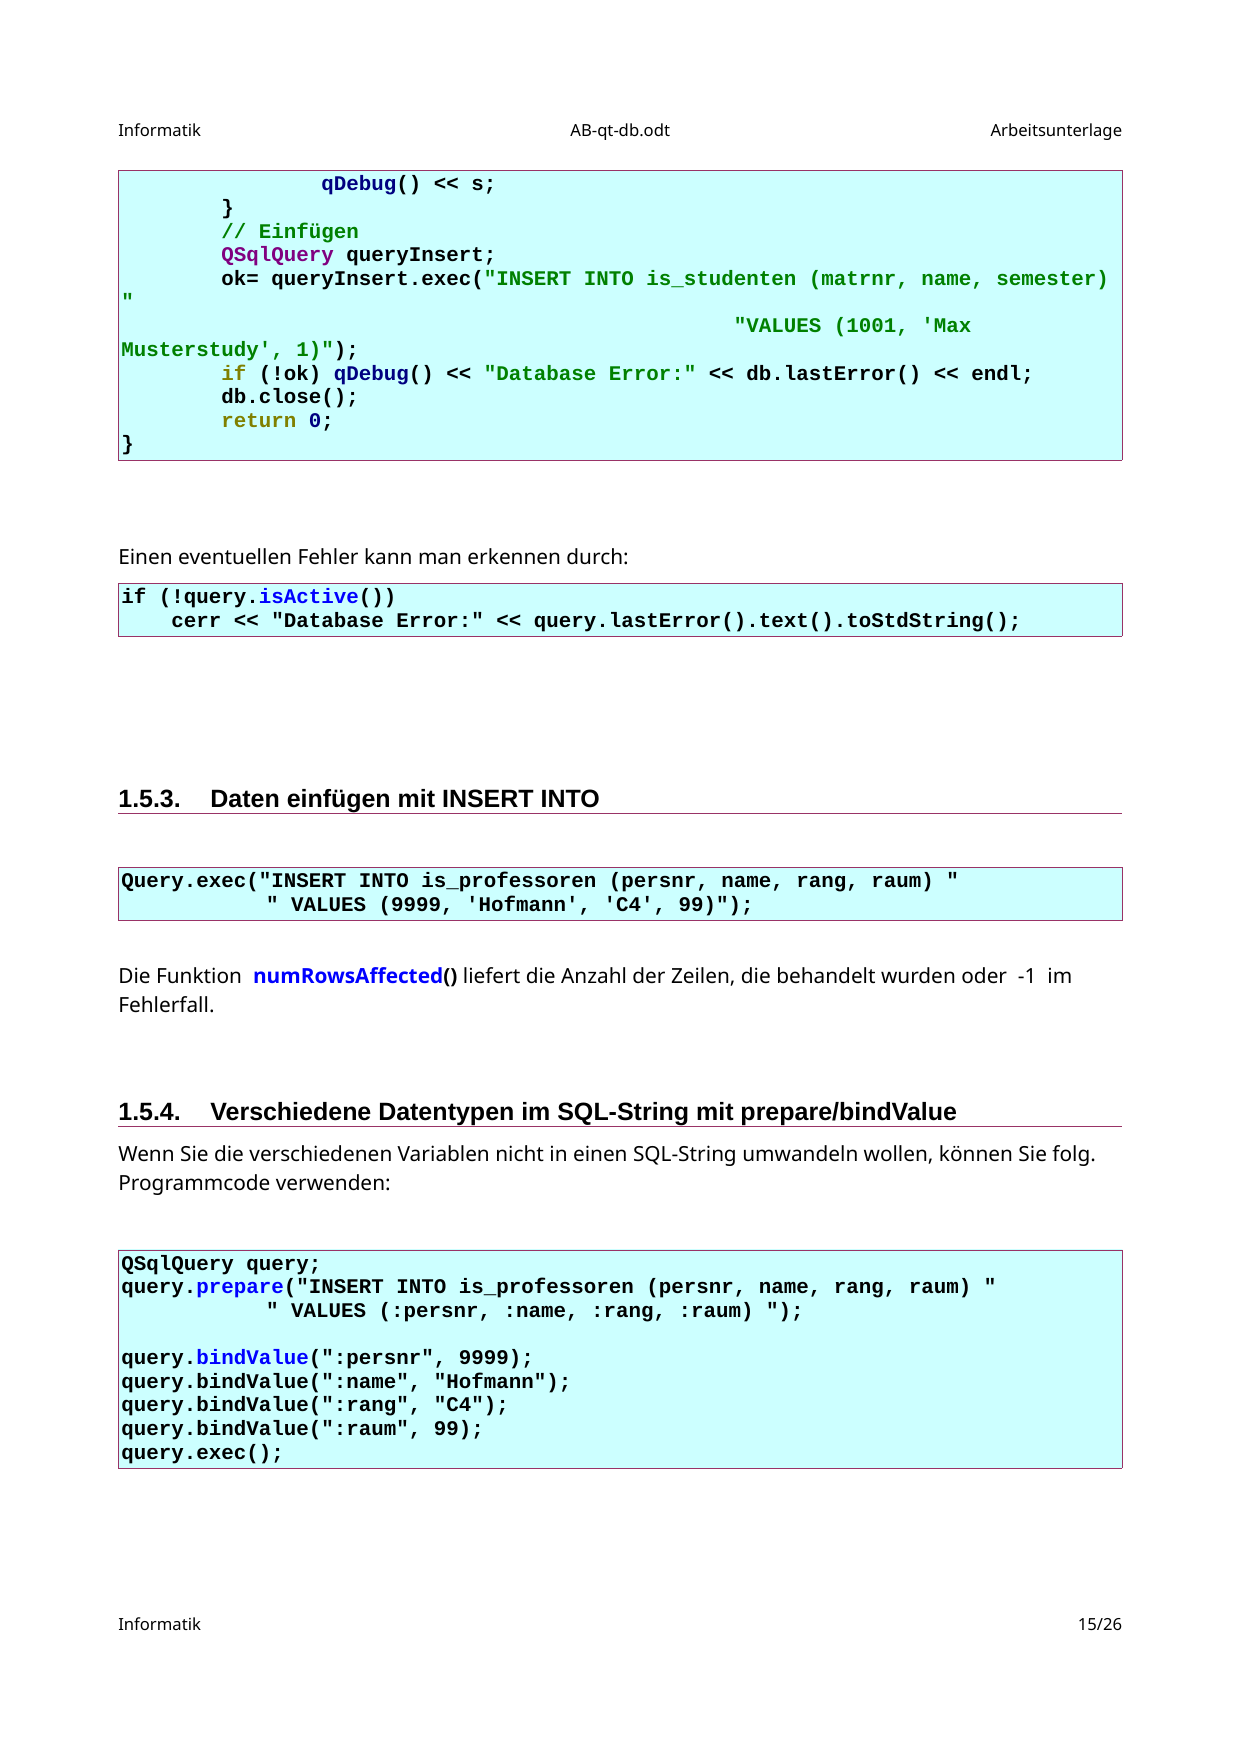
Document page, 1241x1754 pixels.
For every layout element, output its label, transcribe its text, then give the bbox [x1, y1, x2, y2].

text Query.exec("INSERT INTO is_professoren (persnr, name, rang, raum) " [119, 868, 1122, 891]
text query.exec(); [119, 1439, 1122, 1468]
subtitle Verschiedene Datentypen im SQL-String mit prepare/bindValue [118, 1097, 1122, 1126]
text db.close(); [119, 383, 1122, 407]
text " VALUES (:persnr, :name, :rang, :raum) "); [119, 1297, 1122, 1320]
text cerr << "Database Error:" << query.lastError().text().toStdString(); [119, 607, 1122, 636]
text " VALUES (9999, 'Hofmann', 'C4', 99)"); [119, 891, 1122, 920]
text Wenn Sie die verschiedenen Variablen nicht in einen SQL-String umwandeln wollen, können Sie folg. Programmcode verwenden: [118, 1139, 1122, 1196]
text ok= queryInsert.exec("INSERT INTO is_studenten (matrnr, name, semester) " [119, 265, 1122, 312]
text query.bindValue(":persnr", 9999); [119, 1344, 1122, 1368]
text if (!ok) qDebug() << "Database Error:" << db.lastError() << endl; [119, 359, 1122, 383]
text if (!query.isActive()) [119, 584, 1122, 607]
text QSqlQuery query; [119, 1251, 1122, 1273]
text query.bindValue(":raum", 99); [119, 1415, 1122, 1439]
text // Einfügen [119, 218, 1122, 241]
text return 0; [119, 407, 1122, 430]
text query.bindValue(":rang", "C4"); [119, 1391, 1122, 1415]
text "VALUES (1001, 'Max Musterstudy', 1)"); [119, 312, 1122, 359]
text query.bindValue(":name", "Hofmann"); [119, 1368, 1122, 1391]
text Einen eventuellen Fehler kann man erkennen durch: [118, 542, 1122, 570]
text } [119, 194, 1122, 218]
text qDebug() << s; [119, 171, 1122, 194]
text Die Funktion numRowsAffected() liefert die Anzahl der Zeilen, die behandelt wurden oder -1 im Fehlerfall. [118, 962, 1122, 1018]
text QSqlQuery queryInsert; [119, 241, 1122, 265]
text query.prepare("INSERT INTO is_professoren (persnr, name, rang, raum) " [119, 1273, 1122, 1297]
subtitle Daten einfügen mit INSERT INTO [118, 784, 1122, 813]
text } [119, 430, 1122, 460]
